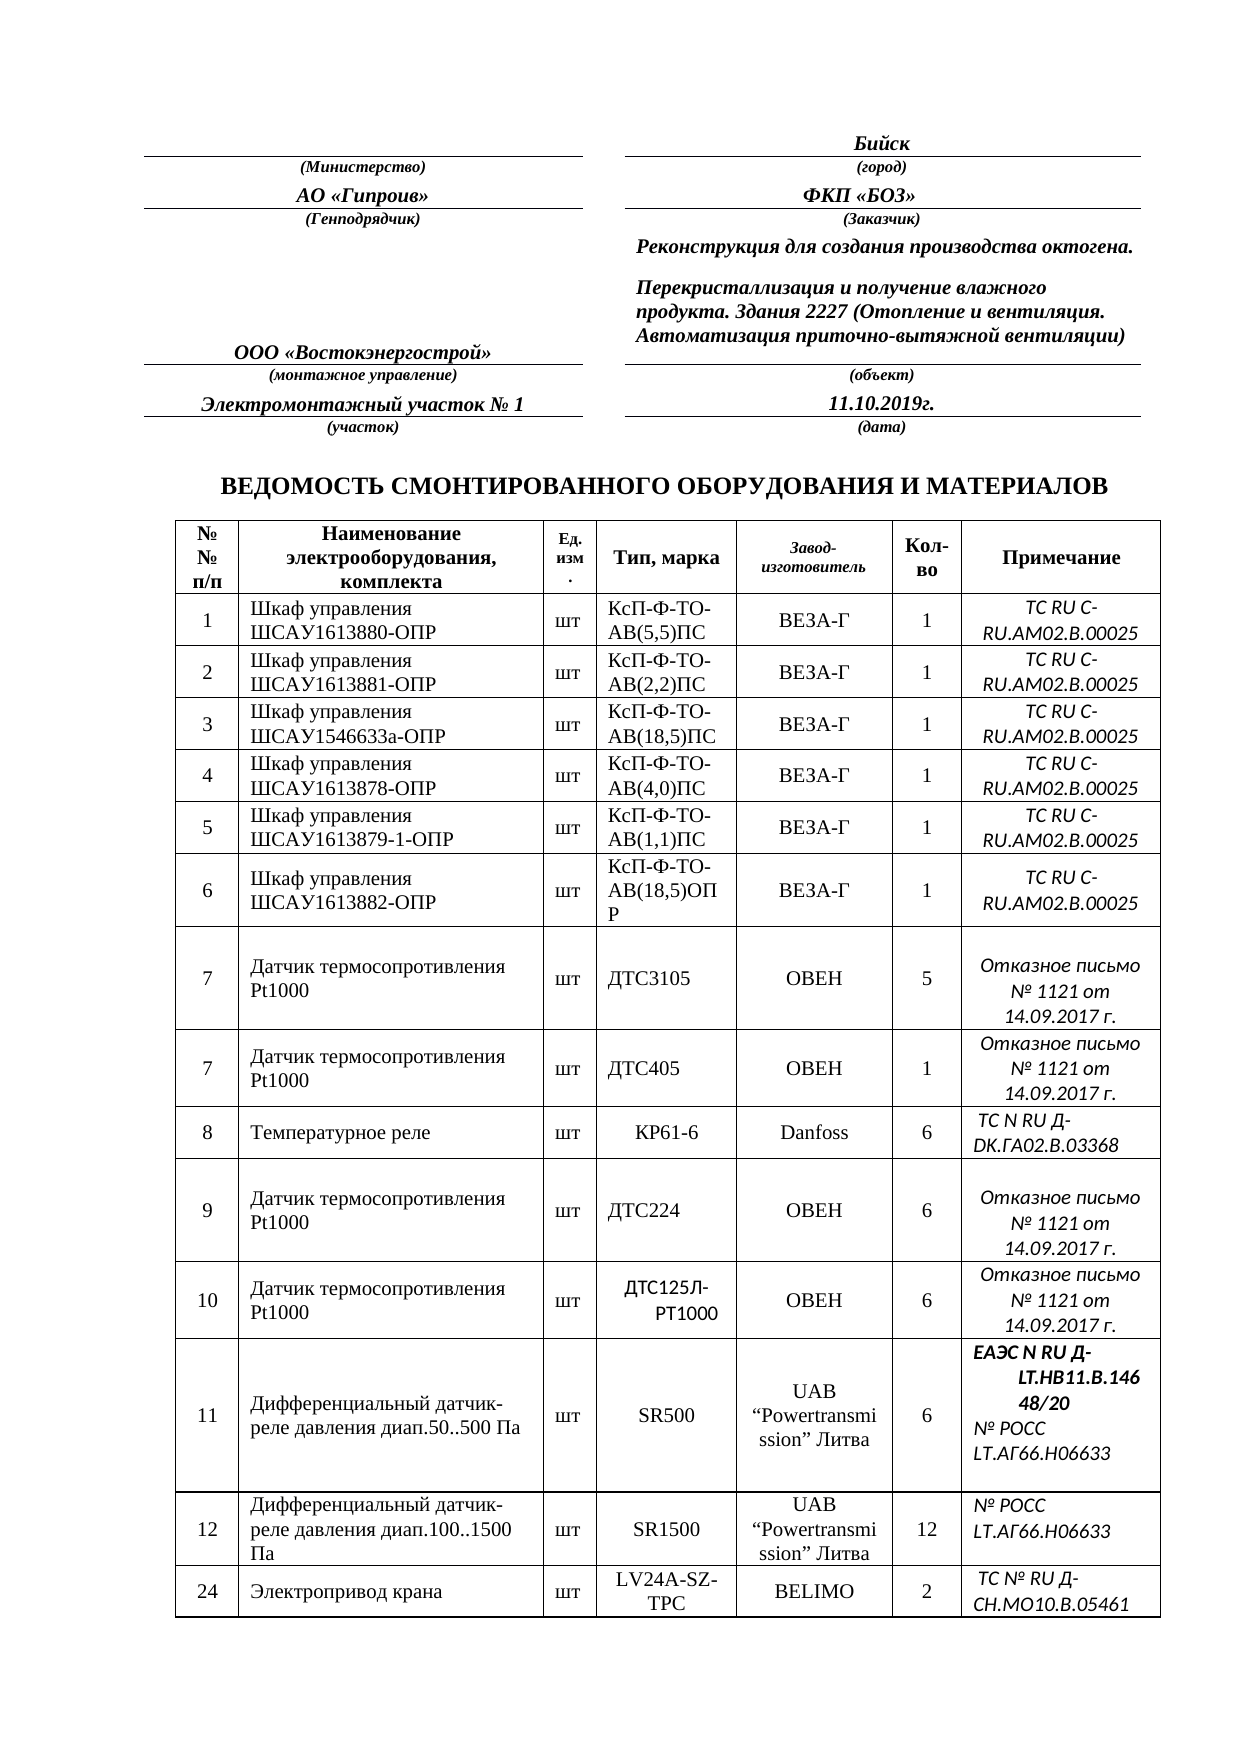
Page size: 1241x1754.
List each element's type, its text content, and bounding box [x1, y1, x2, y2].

table_cell 6 [893, 1262, 961, 1338]
table_cell [583, 156, 624, 182]
table_cell Отказное письмо № 1121 от 14.09.2017 г. [962, 1262, 1160, 1338]
table_cell Danfoss [737, 1107, 892, 1158]
table_header [583, 118, 624, 156]
table_cell ДТС405 [597, 1030, 736, 1106]
table_cell КсП-Ф-ТО-АВ(4,0)ПС [597, 750, 736, 801]
table_header №№ п/п [176, 521, 238, 593]
table_cell шт [544, 750, 596, 801]
table_cell 12 [893, 1493, 961, 1564]
table_cell ВЕЗА-Г [737, 750, 892, 801]
table_cell шт [544, 802, 596, 853]
table_cell Отказное письмо № 1121 от 14.09.2017 г. [962, 1159, 1160, 1261]
table_header [144, 118, 583, 156]
table_cell 1 [893, 1030, 961, 1106]
table_cell № POCC LT.AГ66.H06633 [962, 1493, 1160, 1564]
table_cell UAB “Powertransmission” Литва [737, 1493, 892, 1564]
table_cell Шкаф управления ШСАУ1613882-ОПР [239, 854, 543, 926]
table_cell Температурное реле [239, 1107, 543, 1158]
table_cell (Заказчик) [625, 209, 1141, 234]
table_cell 1 [176, 594, 238, 645]
table_cell 8 [176, 1107, 238, 1158]
table_cell КсП-Ф-ТО-АВ(5,5)ПС [597, 594, 736, 645]
table_cell Дифференциальный датчик-реле давления диап.100..1500 Па [239, 1493, 543, 1564]
table_header Бийск [625, 118, 1141, 156]
table_cell [583, 208, 624, 234]
table_cell (объект) [625, 365, 1141, 390]
table_cell ТС № RU Д-СН.МО10.В.05461 [962, 1566, 1160, 1616]
table_cell 6 [893, 1107, 961, 1158]
table_cell Датчик термосопротивления Pt1000 [239, 1262, 543, 1338]
table_cell шт [544, 1566, 596, 1616]
table_cell 2 [176, 646, 238, 697]
table_cell 1 [893, 854, 961, 926]
table_cell [583, 390, 624, 416]
table_cell шт [544, 1339, 596, 1491]
table_cell TC N RU Д-DK.ГА02.В.03368 [962, 1107, 1160, 1158]
table_cell UAB “Powertransmission” Литва [737, 1339, 892, 1491]
table_cell ТС RU C-RU.АМ02.В.00025 [962, 698, 1160, 749]
table_cell ТС RU C-RU.АМ02.В.00025 [962, 594, 1160, 645]
table_cell (город) [625, 157, 1141, 182]
table_cell (Министерство) [144, 157, 583, 182]
table_cell Дифференциальный датчик-реле давления диап.50..500 Па [239, 1339, 543, 1491]
table_cell 6 [176, 854, 238, 926]
table_cell шт [544, 1107, 596, 1158]
table_cell шт [544, 1262, 596, 1338]
table_cell КсП-Ф-ТО-АВ(18,5)ОПР [597, 854, 736, 926]
table_cell 7 [176, 1030, 238, 1106]
table_cell 11.10.2019г. [625, 390, 1141, 416]
table_cell 10 [176, 1262, 238, 1338]
table_cell 5 [893, 927, 961, 1029]
table_cell 5 [176, 802, 238, 853]
table_cell шт [544, 1159, 596, 1261]
table_header Ед. изм. [544, 521, 596, 593]
table_header Завод-изготовитель [737, 521, 892, 593]
table_cell Электропривод крана [239, 1566, 543, 1616]
table_cell Отказное письмо № 1121 от 14.09.2017 г. [962, 927, 1160, 1029]
table_cell 12 [176, 1493, 238, 1564]
table_cell КP61-6 [597, 1107, 736, 1158]
table_cell 9 [176, 1159, 238, 1261]
table_cell шт [544, 698, 596, 749]
table_cell Шкаф управления ШСАУ1613880-ОПР [239, 594, 543, 645]
table_cell 4 [176, 750, 238, 801]
table_cell ОВЕН [737, 1030, 892, 1106]
table_cell SR1500 [597, 1493, 736, 1564]
table_cell 24 [176, 1566, 238, 1616]
table_cell ОВЕН [737, 927, 892, 1029]
table_cell ВЕЗА-Г [737, 698, 892, 749]
table_cell BELIMO [737, 1566, 892, 1616]
table_cell шт [544, 594, 596, 645]
table_cell шт [544, 646, 596, 697]
table_cell КсП-Ф-ТО-АВ(2,2)ПС [597, 646, 736, 697]
table_cell ЕАЭС N RU Д-LT.НВ11.В.14648/20 № POCC LT.AГ66.H06633 [962, 1339, 1160, 1491]
table_cell (дата) [625, 417, 1141, 442]
table_cell Датчик термосопротивления Pt1000 [239, 1159, 543, 1261]
table_cell (участок) [144, 417, 583, 442]
table_cell 1 [893, 646, 961, 697]
table_cell Шкаф управления ШСАУ1613878-ОПР [239, 750, 543, 801]
table_cell [583, 234, 624, 364]
table_cell ДТС3105 [597, 927, 736, 1029]
table_cell 3 [176, 698, 238, 749]
table_cell Датчик термосопротивления Pt1000 [239, 927, 543, 1029]
table_cell 2 [893, 1566, 961, 1616]
table_cell ОВЕН [737, 1159, 892, 1261]
table_cell 1 [893, 750, 961, 801]
table_cell ООО «Востокэнергострой» [144, 234, 583, 364]
table_cell [583, 416, 624, 442]
table_cell 6 [893, 1339, 961, 1491]
table_cell КсП-Ф-ТО-АВ(18,5)ПС [597, 698, 736, 749]
table_cell ТС RU C-RU.АМ02.В.00025 [962, 802, 1160, 853]
table_cell [583, 183, 624, 208]
table_cell ТС RU C-RU.АМ02.В.00025 [962, 646, 1160, 697]
table_cell 7 [176, 927, 238, 1029]
table_header Тип, марка [597, 521, 736, 593]
table_cell Датчик термосопротивления Pt1000 [239, 1030, 543, 1106]
table_cell Шкаф управления ШСАУ1546633а-ОПР [239, 698, 543, 749]
table_cell АО «Гипроив» [144, 183, 583, 208]
table_cell 6 [893, 1159, 961, 1261]
table_header Наименование электрооборудования, комплекта [239, 521, 543, 593]
table_cell ВЕЗА-Г [737, 854, 892, 926]
table_cell [583, 364, 624, 390]
table_cell Электромонтажный участок № 1 [144, 390, 583, 416]
table_cell ДТС224 [597, 1159, 736, 1261]
table_cell шт [544, 1030, 596, 1106]
table_header Кол-во [893, 521, 961, 593]
table_cell ОВЕН [737, 1262, 892, 1338]
table_cell ФКП «БОЗ» [625, 183, 1141, 208]
table_cell КсП-Ф-ТО-АВ(1,1)ПС [597, 802, 736, 853]
table_cell (Генподрядчик) [144, 209, 583, 234]
table_cell 1 [893, 698, 961, 749]
table_cell ДТС125Л-РТ1000 [597, 1262, 736, 1338]
table_cell ВЕЗА-Г [737, 646, 892, 697]
table_cell ТС RU C-RU.АМ02.В.00025 [962, 854, 1160, 926]
table_cell ВЕЗА-Г [737, 594, 892, 645]
table_cell (монтажное управление) [144, 365, 583, 390]
table_cell 1 [893, 594, 961, 645]
table_cell 11 [176, 1339, 238, 1491]
table_cell Шкаф управления ШСАУ1613879-1-ОПР [239, 802, 543, 853]
table_cell шт [544, 927, 596, 1029]
text ВЕДОМОСТЬ СМОНТИРОВАННОГО ОБОРУДОВАНИЯ И МАТЕРИАЛОВ [177, 471, 1152, 500]
table_cell ТС RU C-RU.АМ02.В.00025 [962, 750, 1160, 801]
table_cell Отказное письмо № 1121 от 14.09.2017 г. [962, 1030, 1160, 1106]
table_cell SR500 [597, 1339, 736, 1491]
table_cell шт [544, 854, 596, 926]
table_cell Реконструкция для создания производства октогена. Перекристаллизация и получение влажного продукта. Здания 2227 (Отопление и вентиляция. Автоматизация приточно-вытяжной вентиляции) [625, 234, 1141, 364]
table_cell Шкаф управления ШСАУ1613881-ОПР [239, 646, 543, 697]
table_cell LV24A-SZ-TPC [597, 1566, 736, 1616]
table_cell 1 [893, 802, 961, 853]
table_cell ВЕЗА-Г [737, 802, 892, 853]
table_cell шт [544, 1493, 596, 1564]
table_header Примечание [962, 521, 1160, 593]
